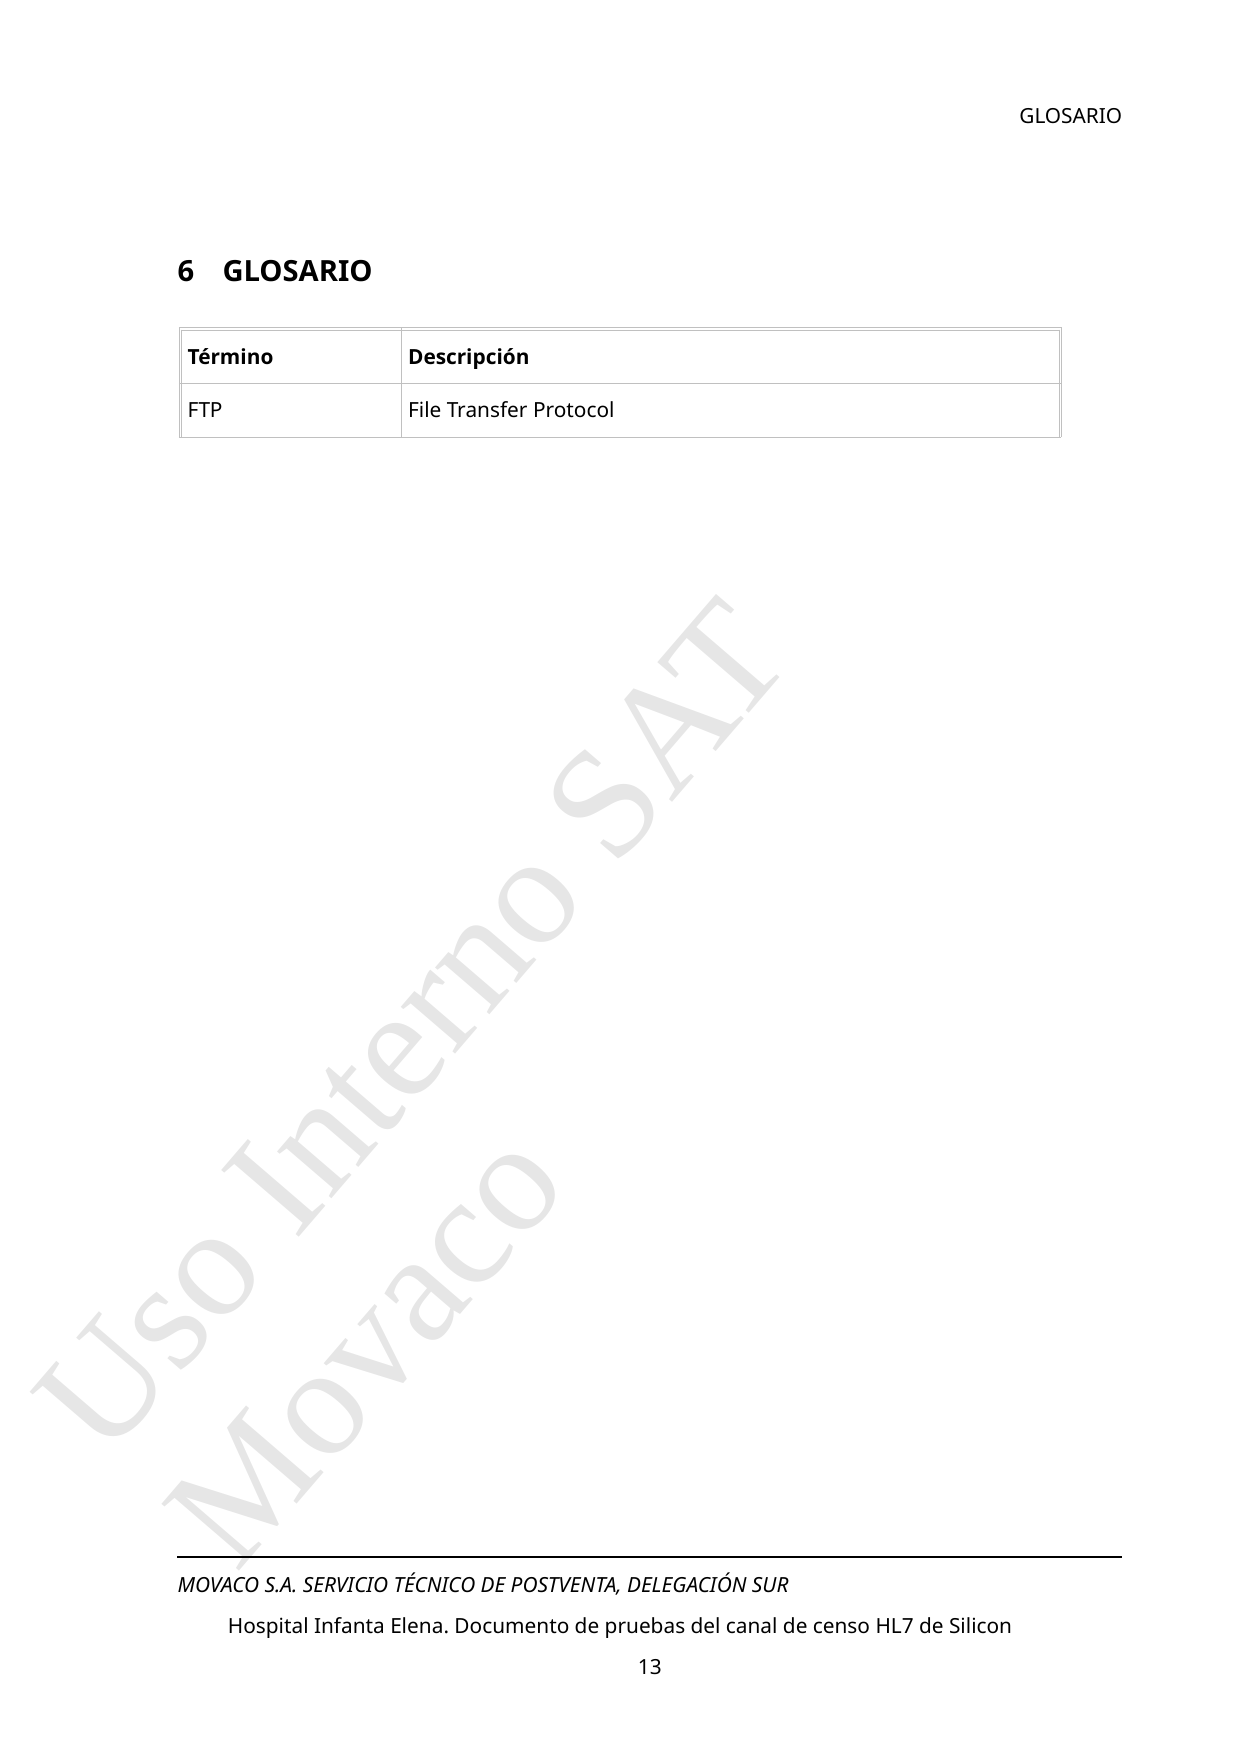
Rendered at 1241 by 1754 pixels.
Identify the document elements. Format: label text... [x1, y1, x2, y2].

table_cell File Transfer Protocol [402, 384, 1059, 437]
table_header Término [182, 331, 401, 383]
table_header Descripción [402, 331, 1059, 383]
table_cell FTP [182, 384, 401, 437]
subtitle GLOSARIO [177, 250, 1122, 290]
